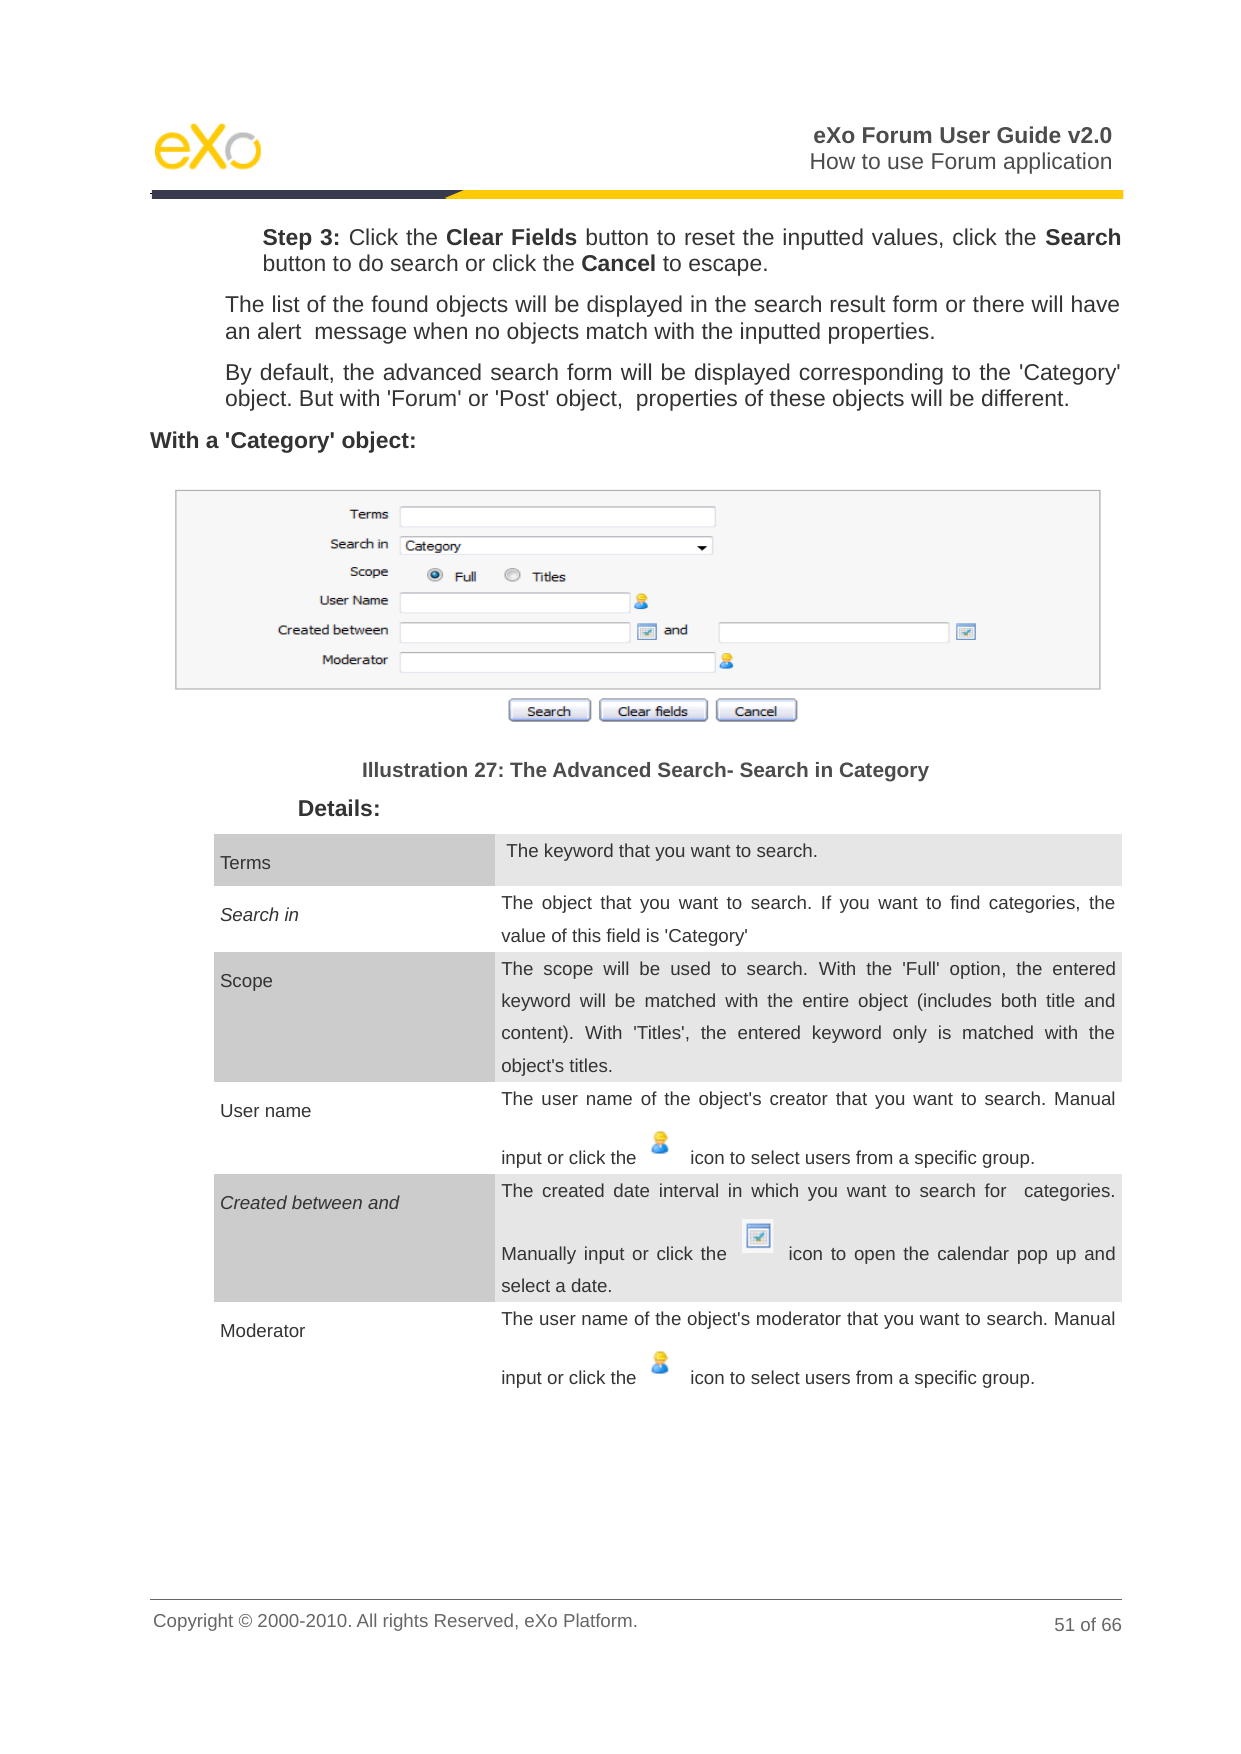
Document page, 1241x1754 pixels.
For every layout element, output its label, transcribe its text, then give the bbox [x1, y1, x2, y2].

text Illustration 27: The Advanced Search- Search in Category [174, 537, 1117, 781]
table_cell The user name of the object's moderator that you want to search. Manual input or click the icon to select users from a specific group. [495, 1302, 1122, 1394]
text With a 'Category' object: [150, 427, 1122, 453]
list Step 3: Click the Clear Fields button to reset the inputted values, click the Search button to do search or click the Cancel to escape. [225, 223, 1122, 276]
table_cell Moderator [214, 1302, 495, 1394]
picture [155, 123, 262, 170]
table_cell The created date interval in which you want to search for categories. Manually input or click the icon to open the calendar pop up and select a date. [495, 1174, 1122, 1302]
picture [742, 1219, 774, 1253]
table_header Terms [214, 834, 495, 886]
picture [151, 190, 1124, 199]
list By default, the advanced search form will be displayed corresponding to the 'Category' object. But with 'Forum' or 'Post' object, properties of these objects will be different. [187, 359, 1122, 412]
table_cell User name [214, 1082, 495, 1174]
table_cell The user name of the object's creator that you want to search. Manual input or click the icon to select users from a specific group. [495, 1082, 1122, 1174]
text Details: [174, 461, 1122, 821]
picture [649, 1127, 678, 1157]
picture [174, 480, 1102, 726]
table_cell Scope [214, 952, 495, 1082]
table_cell Created between and [214, 1174, 495, 1302]
picture [649, 1347, 678, 1377]
list The list of the found objects will be displayed in the search result form or there will have an alert message when no objects match with the inputted properties. [187, 291, 1122, 344]
table_cell The object that you want to search. If you want to find categories, the value of this field is 'Category' [495, 886, 1122, 952]
table_cell Search in [214, 886, 495, 952]
table_cell The scope will be used to search. With the 'Full' option, the entered keyword will be matched with the entire object (includes both title and content). With 'Titles', the entered keyword only is matched with the object's titles. [495, 952, 1122, 1082]
table_header The keyword that you want to search. [495, 834, 1122, 886]
